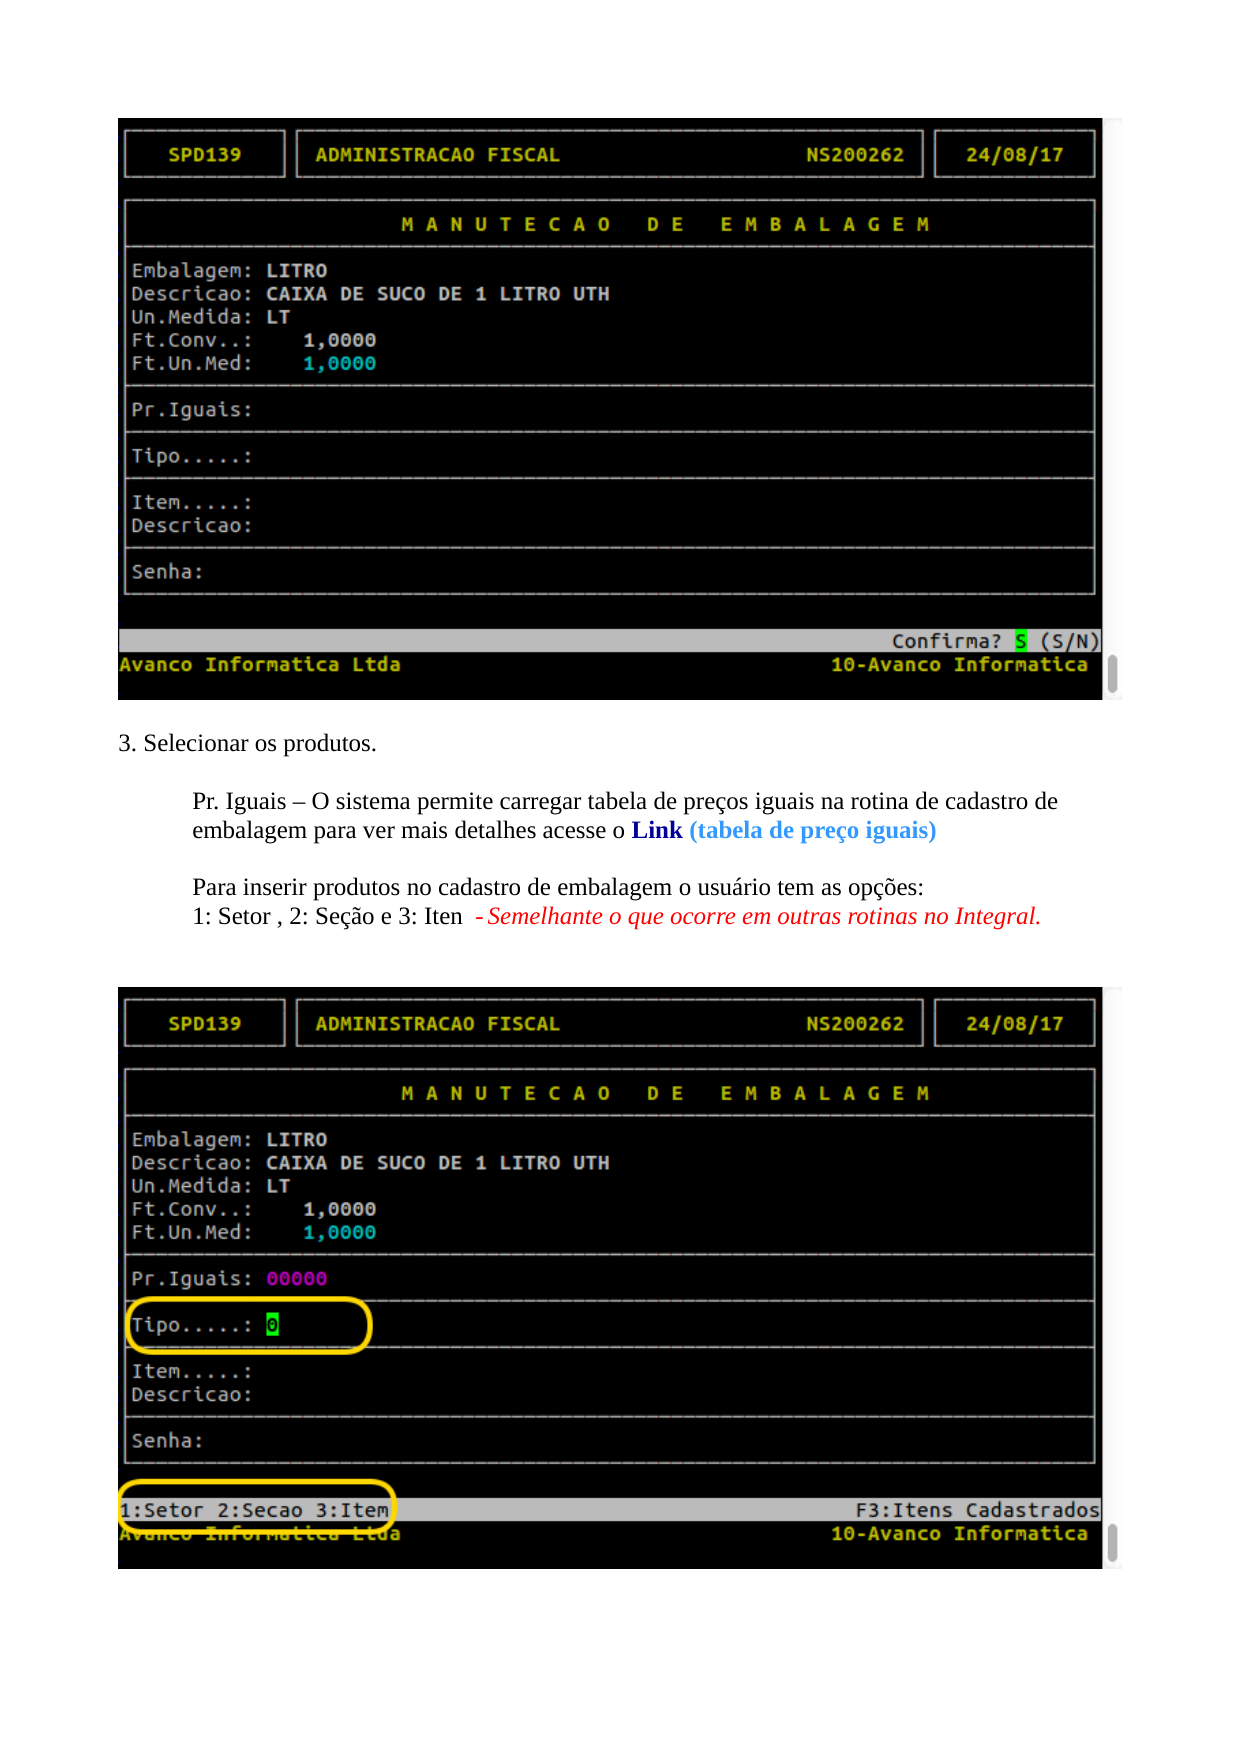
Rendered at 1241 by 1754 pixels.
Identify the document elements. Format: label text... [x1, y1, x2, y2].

text 3. Selecionar os produtos. [118, 728, 1122, 757]
text 1: Setor , 2: Seção e 3: Iten - Semelhante o que ocorre em outras rotinas no Integral. [118, 901, 1122, 930]
text Para inserir produtos no cadastro de embalagem o usuário tem as opções: [118, 872, 1122, 901]
picture [118, 118, 1123, 700]
picture [118, 987, 1123, 1569]
text Pr. Iguais – O sistema permite carregar tabela de preços iguais na rotina de cadastro de embalagem para ver mais detalhes acesse o Link (tabela de preço iguais) [118, 786, 1122, 843]
